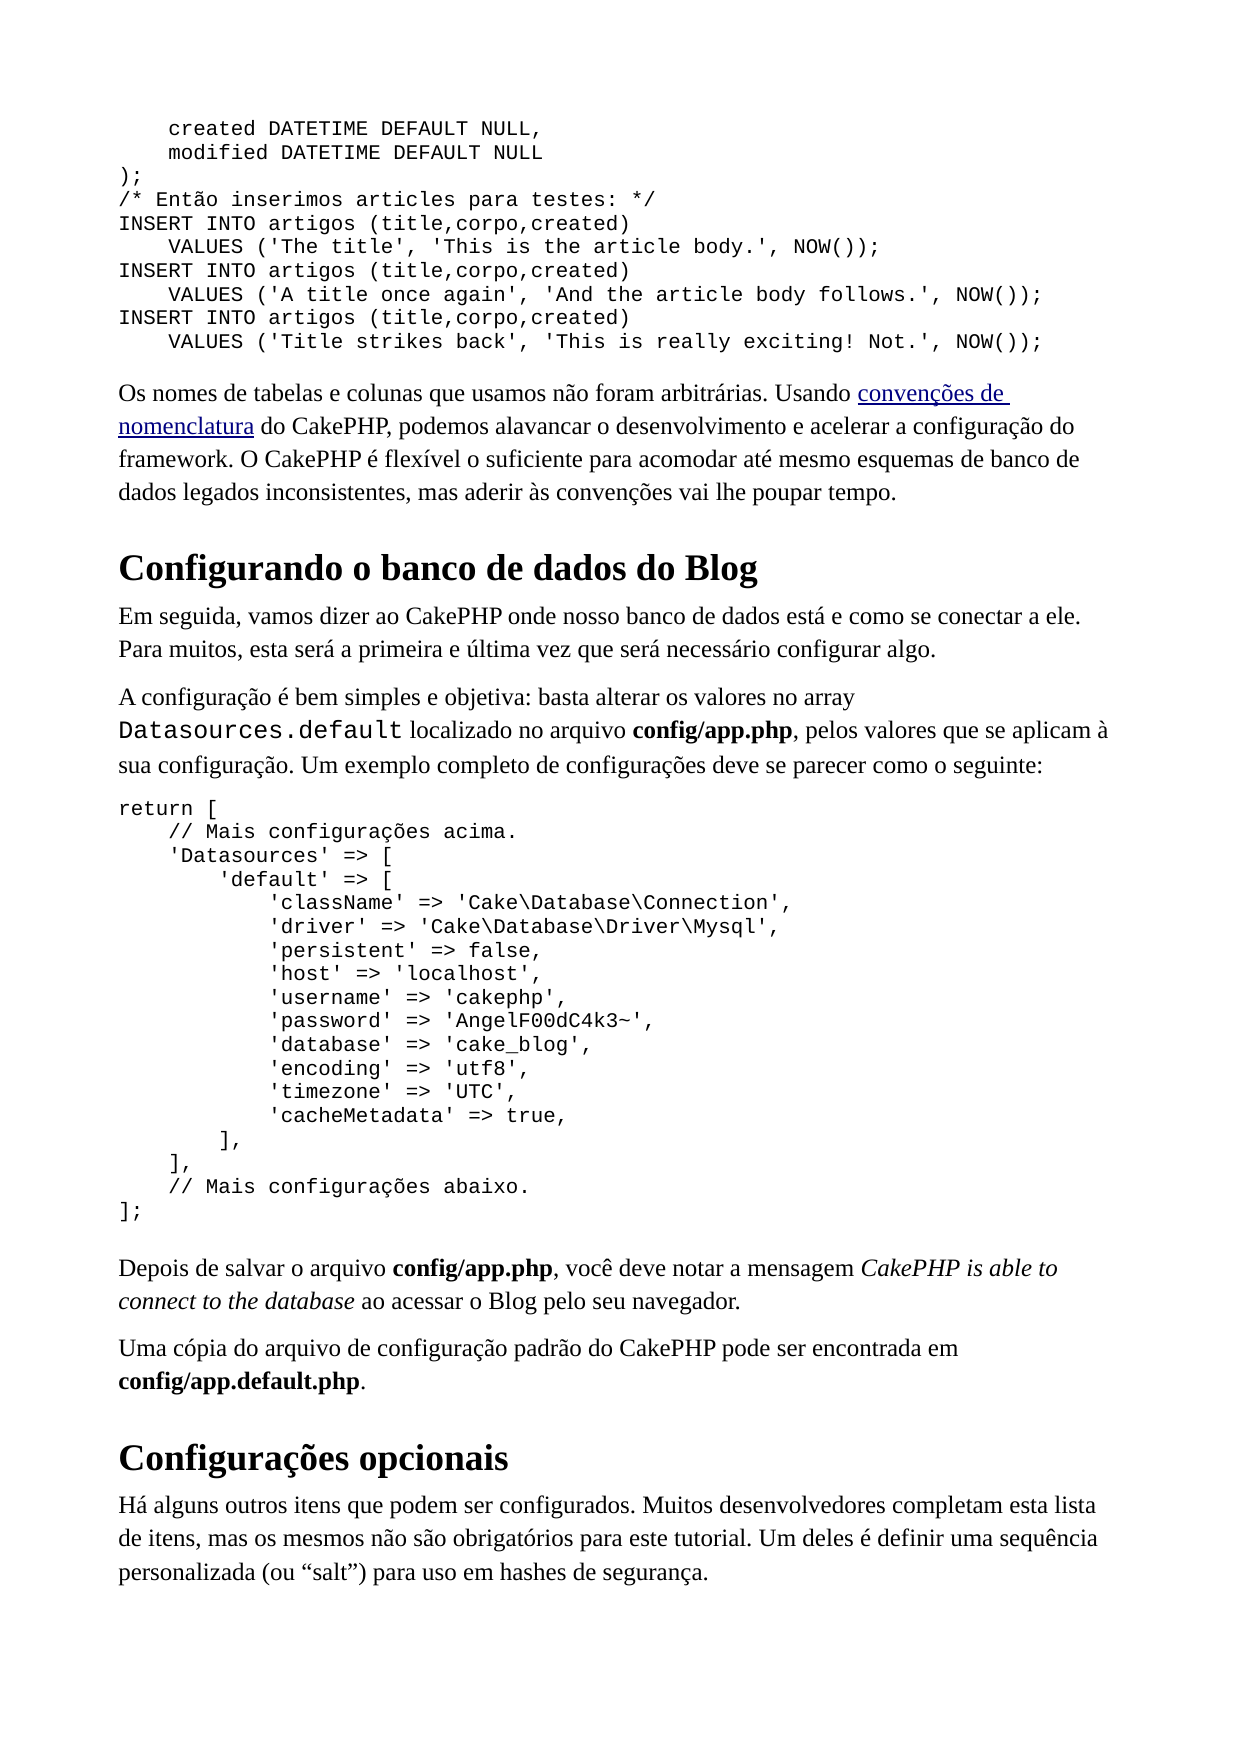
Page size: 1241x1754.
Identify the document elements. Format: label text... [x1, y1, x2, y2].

text created DATETIME DEFAULT NULL, [118, 118, 1122, 142]
text // Mais configurações abaixo. [118, 1176, 1122, 1200]
text 'driver' => 'Cake\Database\Driver\Mysql', [118, 916, 1122, 939]
text 'password' => 'AngelF00dC4k3~', [118, 1011, 1122, 1034]
text return [ [118, 798, 1122, 821]
text 'username' => 'cakephp', [118, 987, 1122, 1011]
text INSERT INTO artigos (title,corpo,created) [118, 260, 1122, 284]
text 'host' => 'localhost', [118, 963, 1122, 987]
text // Mais configurações acima. [118, 821, 1122, 845]
text ], [118, 1152, 1122, 1176]
text Uma cópia do arquivo de configuração padrão do CakePHP pode ser encontrada em config/app.default.php. [118, 1333, 1122, 1395]
text VALUES ('The title', 'This is the article body.', NOW()); [118, 236, 1122, 260]
text Depois de salvar o arquivo config/app.php, você deve notar a mensagem CakePHP is able to connect to the database ao acessar o Blog pelo seu navegador. [118, 1253, 1122, 1314]
text 'className' => 'Cake\Database\Connection', [118, 892, 1122, 916]
text /* Então inserimos articles para testes: */ [118, 189, 1122, 213]
text modified DATETIME DEFAULT NULL [118, 142, 1122, 165]
text INSERT INTO artigos (title,corpo,created) [118, 213, 1122, 236]
text ); [118, 165, 1122, 189]
subtitle Configurando o banco de dados do Blog [118, 546, 1122, 589]
text VALUES ('A title once again', 'And the article body follows.', NOW()); [118, 284, 1122, 307]
text 'database' => 'cake_blog', [118, 1034, 1122, 1058]
text ]; [118, 1200, 1122, 1223]
text 'Datasources' => [ [118, 845, 1122, 869]
text VALUES ('Title strikes back', 'This is really exciting! Not.', NOW()); [118, 331, 1122, 354]
text 'timezone' => 'UTC', [118, 1081, 1122, 1105]
text INSERT INTO artigos (title,corpo,created) [118, 307, 1122, 331]
text 'default' => [ [118, 869, 1122, 892]
text Há alguns outros itens que podem ser configurados. Muitos desenvolvedores completam esta lista de itens, mas os mesmos não são obrigatórios para este tutorial. Um deles é definir uma sequência personalizada (ou “salt”) para uso em hashes de segurança. [118, 1491, 1122, 1585]
text Em seguida, vamos dizer ao CakePHP onde nosso banco de dados está e como se conectar a ele. Para muitos, esta será a primeira e última vez que será necessário configurar algo. [118, 601, 1122, 663]
subtitle Configurações opcionais [118, 1435, 1122, 1478]
text 'encoding' => 'utf8', [118, 1058, 1122, 1081]
text 'persistent' => false, [118, 939, 1122, 963]
text ], [118, 1129, 1122, 1152]
text A configuração é bem simples e objetiva: basta alterar os valores no array Datasources.default localizado no arquivo config/app.php, pelos valores que se aplicam à sua configuração. Um exemplo completo de configurações deve se parecer como o seguinte: [118, 682, 1122, 779]
text Os nomes de tabelas e colunas que usamos não foram arbitrárias. Usando convenções de nomenclatura do CakePHP, podemos alavancar o desenvolvimento e acelerar a configuração do framework. O CakePHP é flexível o suficiente para acomodar até mesmo esquemas de banco de dados legados inconsistentes, mas aderir às convenções vai lhe poupar tempo. [118, 378, 1122, 506]
text 'cacheMetadata' => true, [118, 1105, 1122, 1129]
